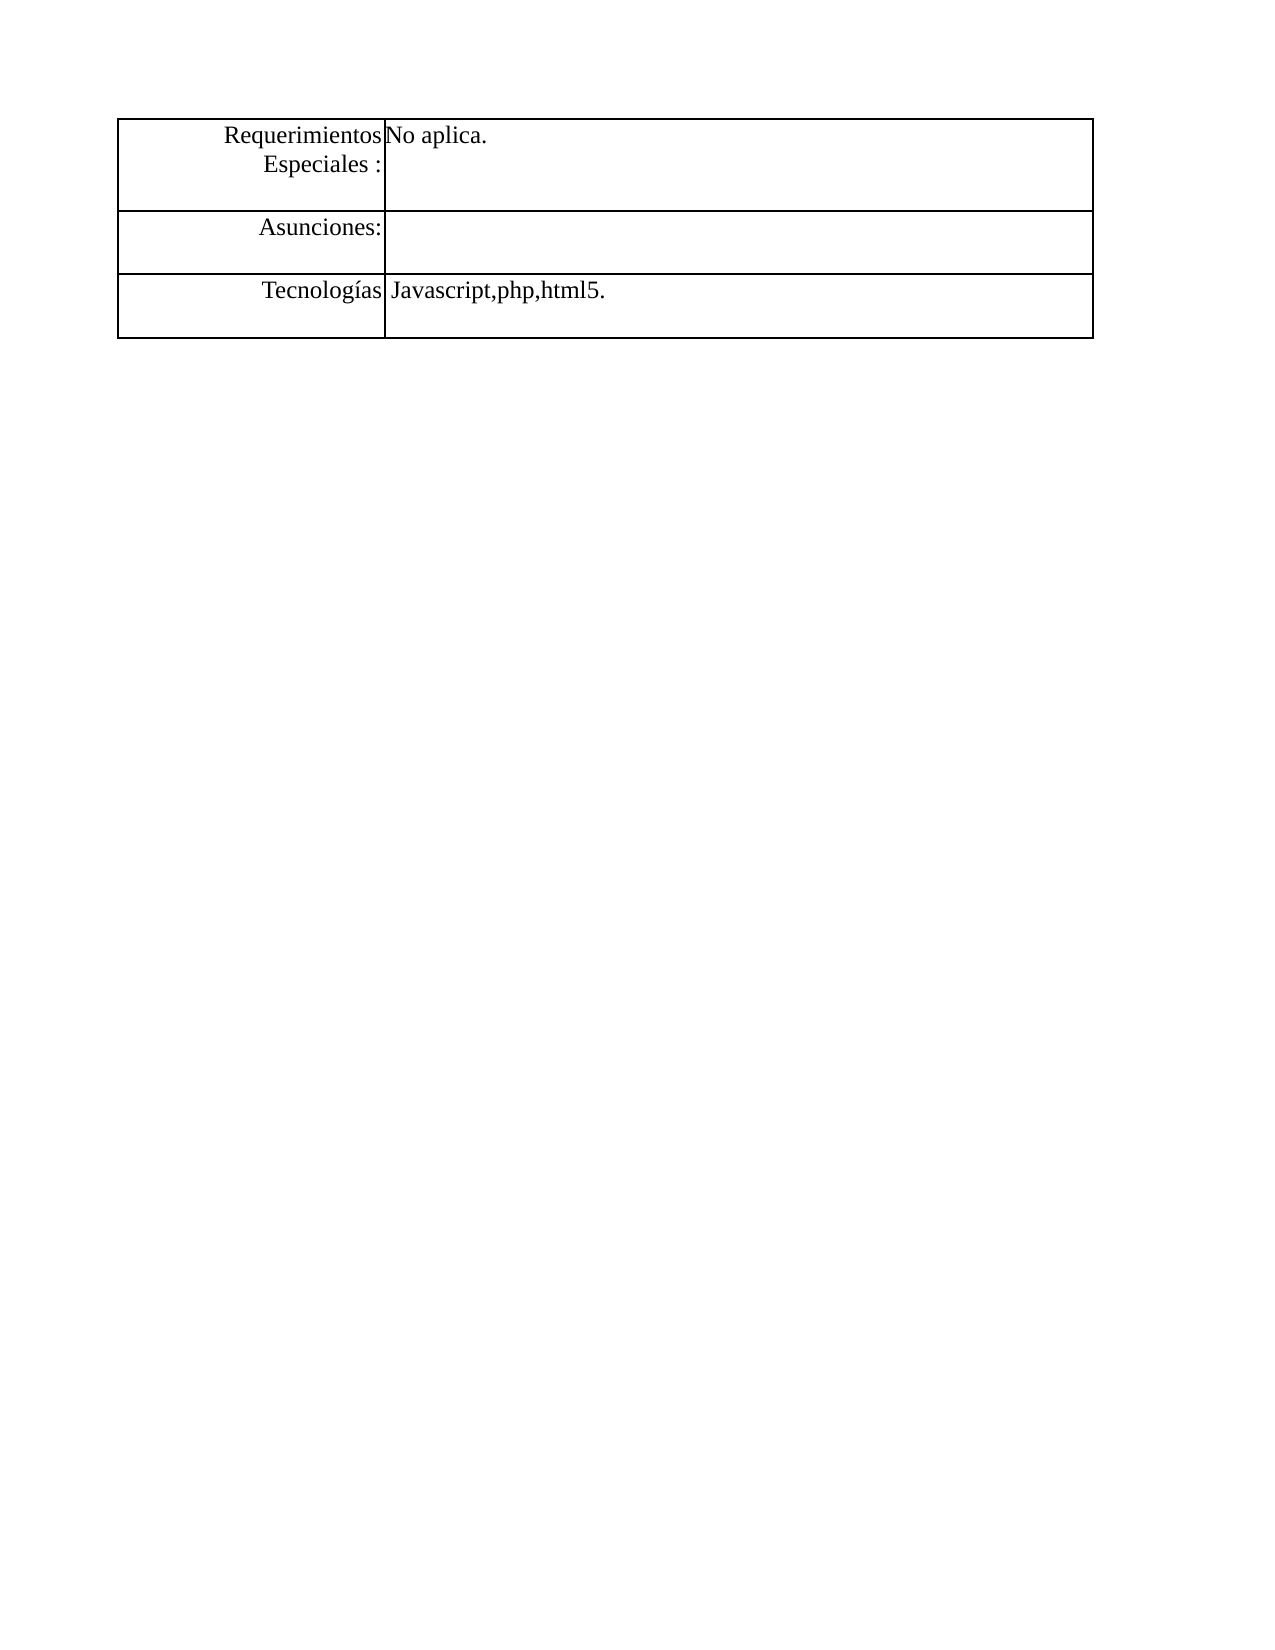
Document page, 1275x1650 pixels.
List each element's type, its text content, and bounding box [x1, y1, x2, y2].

table_cell [386, 212, 1092, 273]
table_cell No aplica. [386, 120, 1092, 210]
table_cell Javascript,php,html5. [386, 275, 1092, 337]
table_cell Requerimientos Especiales : [119, 120, 384, 210]
table_cell Tecnologías [119, 275, 384, 337]
table_cell Asunciones: [119, 212, 384, 273]
